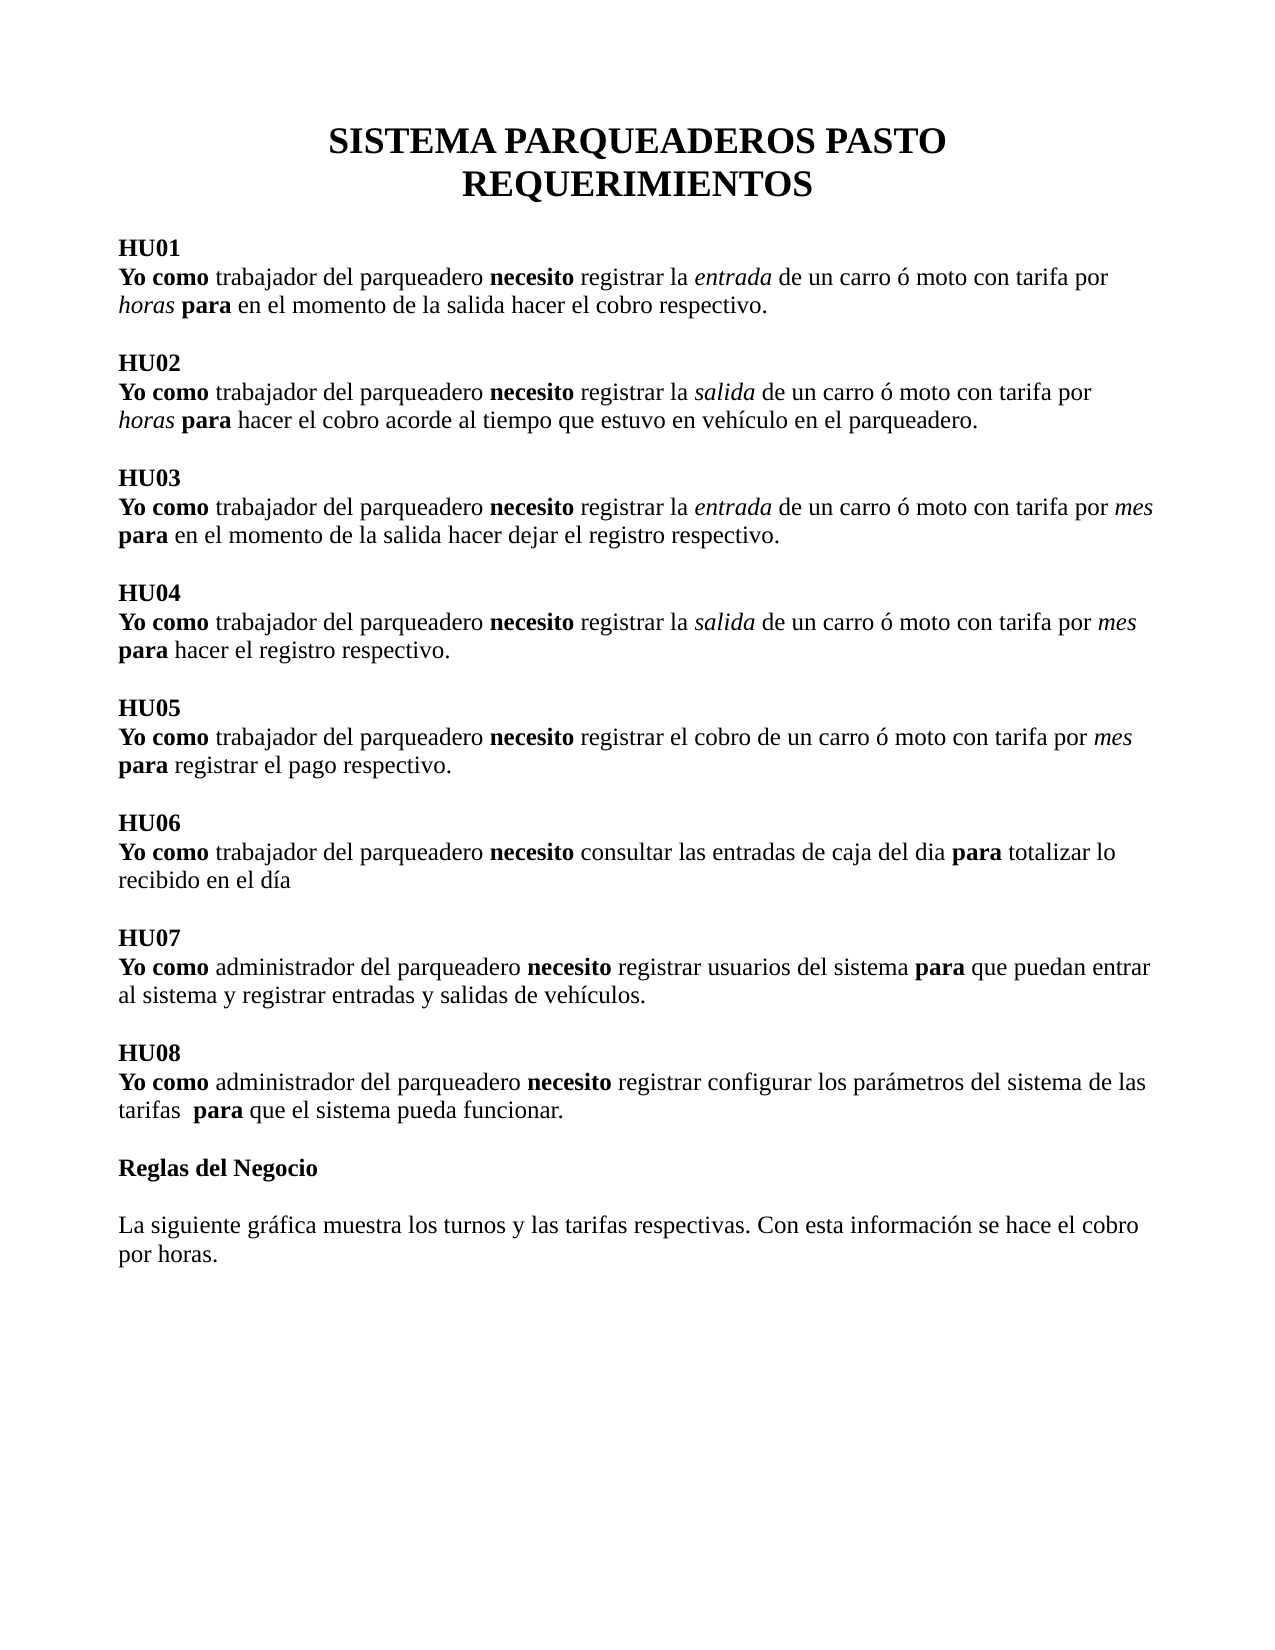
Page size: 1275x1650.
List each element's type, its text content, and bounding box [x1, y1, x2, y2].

text REQUERIMIENTOS [118, 161, 1157, 204]
text Yo como administrador del parqueadero necesito registrar usuarios del sistema para que puedan entrar al sistema y registrar entradas y salidas de vehículos. [118, 952, 1157, 1009]
text Reglas del Negocio [118, 1153, 1157, 1182]
text Yo como trabajador del parqueadero necesito registrar la entrada de un carro ó moto con tarifa por horas para en el momento de la salida hacer el cobro respectivo. [118, 262, 1157, 319]
text HU05 [118, 693, 1157, 722]
text HU08 [118, 1038, 1157, 1067]
text La siguiente gráfica muestra los turnos y las tarifas respectivas. Con esta información se hace el cobro por horas. [118, 1211, 1157, 1268]
text Yo como trabajador del parqueadero necesito registrar el cobro de un carro ó moto con tarifa por mes para registrar el pago respectivo. [118, 722, 1157, 779]
text Yo como trabajador del parqueadero necesito registrar la entrada de un carro ó moto con tarifa por mes para en el momento de la salida hacer dejar el registro respectivo. [118, 492, 1157, 549]
text HU06 [118, 808, 1157, 837]
text Yo como trabajador del parqueadero necesito registrar la salida de un carro ó moto con tarifa por horas para hacer el cobro acorde al tiempo que estuvo en vehículo en el parqueadero. [118, 377, 1157, 434]
text HU01 [118, 233, 1157, 262]
text SISTEMA PARQUEADEROS PASTO [118, 118, 1157, 161]
text Yo como trabajador del parqueadero necesito consultar las entradas de caja del dia para totalizar lo recibido en el día [118, 837, 1157, 894]
text HU02 [118, 348, 1157, 377]
text Yo como trabajador del parqueadero necesito registrar la salida de un carro ó moto con tarifa por mes para hacer el registro respectivo. [118, 607, 1157, 664]
text HU03 [118, 463, 1157, 492]
text Yo como administrador del parqueadero necesito registrar configurar los parámetros del sistema de las tarifas para que el sistema pueda funcionar. [118, 1067, 1157, 1124]
text HU04 [118, 578, 1157, 607]
text HU07 [118, 923, 1157, 952]
